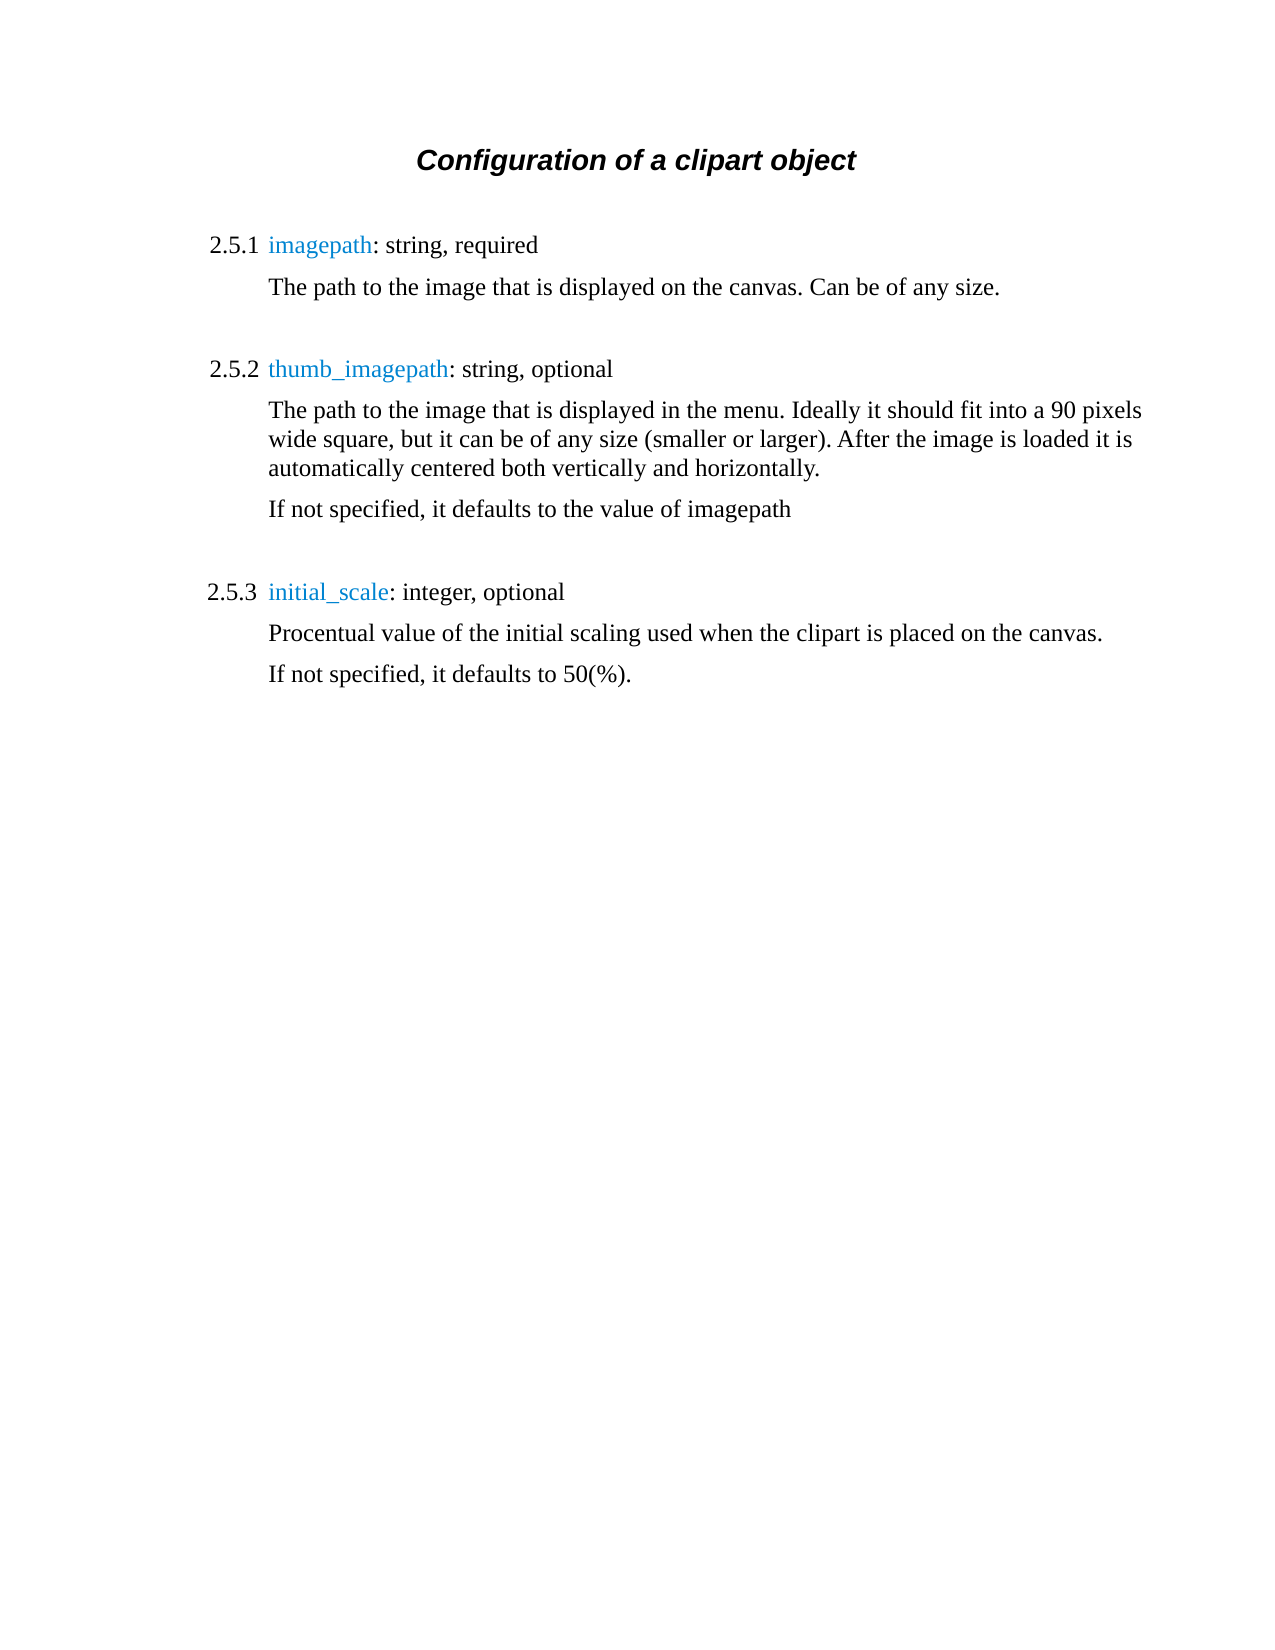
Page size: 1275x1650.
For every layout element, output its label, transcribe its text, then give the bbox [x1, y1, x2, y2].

list The path to the image that is displayed in the menu. Ideally it should fit into a 90 pixels wide square, but it can be of any size (smaller or larger). After the image is loaded it is automatically centered both vertically and horizontally. [231, 395, 1157, 482]
list The path to the image that is displayed on the canvas. Can be of any size. [231, 272, 1157, 300]
list thumb_imagepath: string, optional [209, 354, 1157, 383]
list Procentual value of the initial scaling used when the clipart is placed on the canvas. [231, 618, 1157, 647]
list If not specified, it defaults to 50(%). [231, 659, 1157, 688]
list initial_scale: integer, optional [207, 577, 1157, 605]
subtitle Configuration of a clipart object [118, 143, 1157, 177]
list imagepath: string, required [209, 230, 1157, 259]
list If not specified, it defaults to the value of imagepath [231, 494, 1157, 523]
